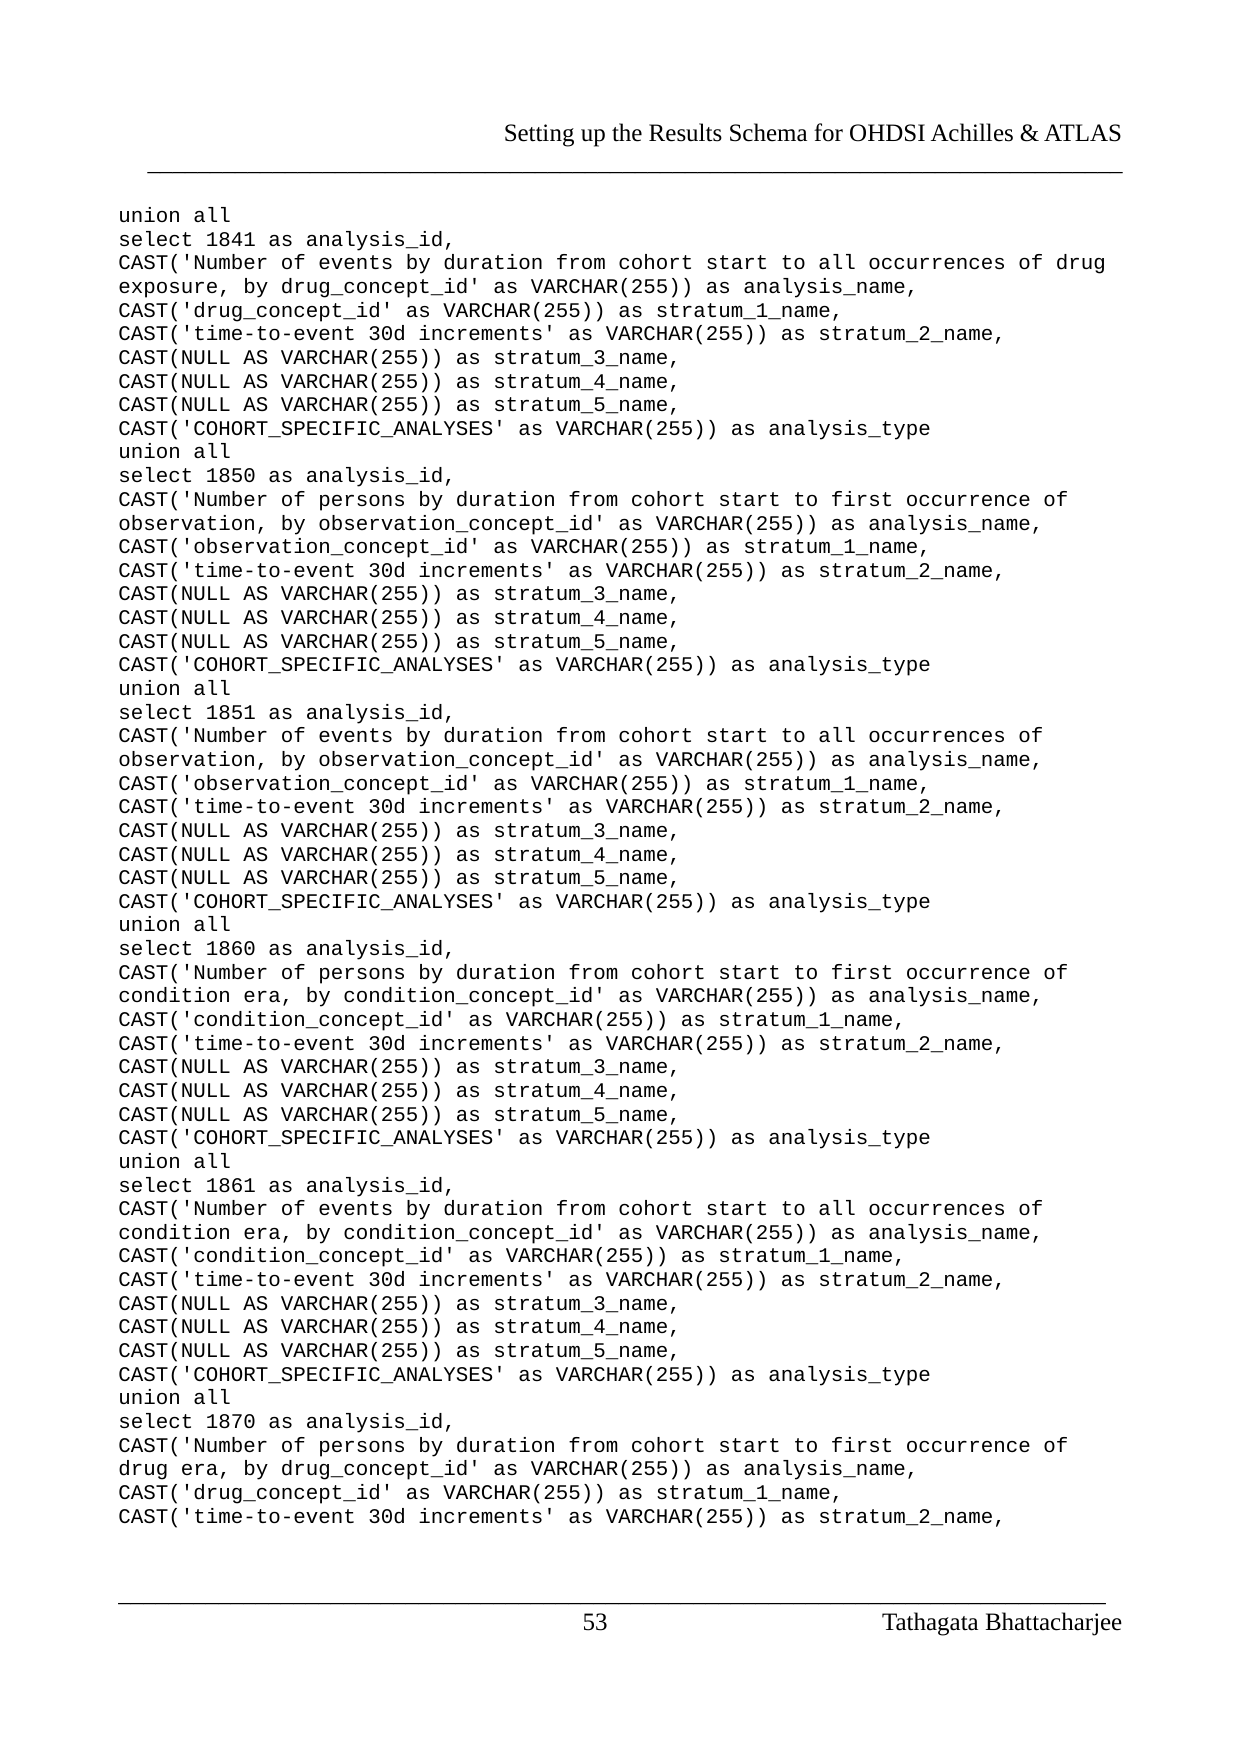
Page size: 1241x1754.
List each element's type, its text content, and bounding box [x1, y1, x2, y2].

text CAST('Number of persons by duration from cohort start to first occurrence of observation, by observation_concept_id' as VARCHAR(255)) as analysis_name, [118, 489, 1122, 536]
text CAST('time-to-event 30d increments' as VARCHAR(255)) as stratum_2_name, [118, 1506, 1122, 1529]
text CAST('Number of persons by duration from cohort start to first occurrence of condition era, by condition_concept_id' as VARCHAR(255)) as analysis_name, [118, 962, 1122, 1009]
text CAST(NULL AS VARCHAR(255)) as stratum_3_name, [118, 1056, 1122, 1080]
text CAST('condition_concept_id' as VARCHAR(255)) as stratum_1_name, [118, 1009, 1122, 1033]
text union all [118, 442, 1122, 465]
text union all [118, 678, 1122, 702]
text CAST('Number of persons by duration from cohort start to first occurrence of drug era, by drug_concept_id' as VARCHAR(255)) as analysis_name, [118, 1435, 1122, 1482]
text CAST(NULL AS VARCHAR(255)) as stratum_5_name, [118, 631, 1122, 654]
text CAST('time-to-event 30d increments' as VARCHAR(255)) as stratum_2_name, [118, 1033, 1122, 1056]
text CAST('condition_concept_id' as VARCHAR(255)) as stratum_1_name, [118, 1246, 1122, 1269]
text CAST('COHORT_SPECIFIC_ANALYSES' as VARCHAR(255)) as analysis_type [118, 891, 1122, 914]
text union all [118, 1387, 1122, 1411]
text CAST(NULL AS VARCHAR(255)) as stratum_3_name, [118, 583, 1122, 607]
text CAST('Number of events by duration from cohort start to all occurrences of condition era, by condition_concept_id' as VARCHAR(255)) as analysis_name, [118, 1198, 1122, 1246]
text CAST(NULL AS VARCHAR(255)) as stratum_3_name, [118, 820, 1122, 843]
text select 1860 as analysis_id, [118, 938, 1122, 962]
text CAST(NULL AS VARCHAR(255)) as stratum_4_name, [118, 1080, 1122, 1104]
text CAST('drug_concept_id' as VARCHAR(255)) as stratum_1_name, [118, 300, 1122, 323]
text CAST(NULL AS VARCHAR(255)) as stratum_3_name, [118, 347, 1122, 371]
text CAST(NULL AS VARCHAR(255)) as stratum_5_name, [118, 394, 1122, 418]
text select 1850 as analysis_id, [118, 465, 1122, 489]
text union all [118, 914, 1122, 938]
text CAST(NULL AS VARCHAR(255)) as stratum_5_name, [118, 867, 1122, 891]
text CAST('time-to-event 30d increments' as VARCHAR(255)) as stratum_2_name, [118, 796, 1122, 820]
text CAST('time-to-event 30d increments' as VARCHAR(255)) as stratum_2_name, [118, 1269, 1122, 1293]
text CAST(NULL AS VARCHAR(255)) as stratum_4_name, [118, 843, 1122, 867]
text CAST(NULL AS VARCHAR(255)) as stratum_5_name, [118, 1340, 1122, 1364]
text CAST('observation_concept_id' as VARCHAR(255)) as stratum_1_name, [118, 536, 1122, 560]
text CAST('Number of events by duration from cohort start to all occurrences of observation, by observation_concept_id' as VARCHAR(255)) as analysis_name, [118, 725, 1122, 773]
text select 1861 as analysis_id, [118, 1174, 1122, 1198]
text CAST('observation_concept_id' as VARCHAR(255)) as stratum_1_name, [118, 773, 1122, 796]
text CAST('COHORT_SPECIFIC_ANALYSES' as VARCHAR(255)) as analysis_type [118, 1127, 1122, 1151]
text CAST('COHORT_SPECIFIC_ANALYSES' as VARCHAR(255)) as analysis_type [118, 1364, 1122, 1387]
text CAST(NULL AS VARCHAR(255)) as stratum_3_name, [118, 1293, 1122, 1316]
text select 1841 as analysis_id, [118, 229, 1122, 252]
text CAST('drug_concept_id' as VARCHAR(255)) as stratum_1_name, [118, 1482, 1122, 1506]
text CAST(NULL AS VARCHAR(255)) as stratum_4_name, [118, 371, 1122, 394]
text union all [118, 205, 1122, 229]
text CAST('time-to-event 30d increments' as VARCHAR(255)) as stratum_2_name, [118, 560, 1122, 583]
text CAST(NULL AS VARCHAR(255)) as stratum_4_name, [118, 1316, 1122, 1340]
text CAST('COHORT_SPECIFIC_ANALYSES' as VARCHAR(255)) as analysis_type [118, 654, 1122, 678]
text CAST('Number of events by duration from cohort start to all occurrences of drug exposure, by drug_concept_id' as VARCHAR(255)) as analysis_name, [118, 252, 1122, 300]
text select 1870 as analysis_id, [118, 1411, 1122, 1435]
text union all [118, 1151, 1122, 1174]
text CAST(NULL AS VARCHAR(255)) as stratum_5_name, [118, 1104, 1122, 1127]
text CAST('time-to-event 30d increments' as VARCHAR(255)) as stratum_2_name, [118, 323, 1122, 347]
text CAST(NULL AS VARCHAR(255)) as stratum_4_name, [118, 607, 1122, 631]
text select 1851 as analysis_id, [118, 702, 1122, 725]
text CAST('COHORT_SPECIFIC_ANALYSES' as VARCHAR(255)) as analysis_type [118, 418, 1122, 442]
